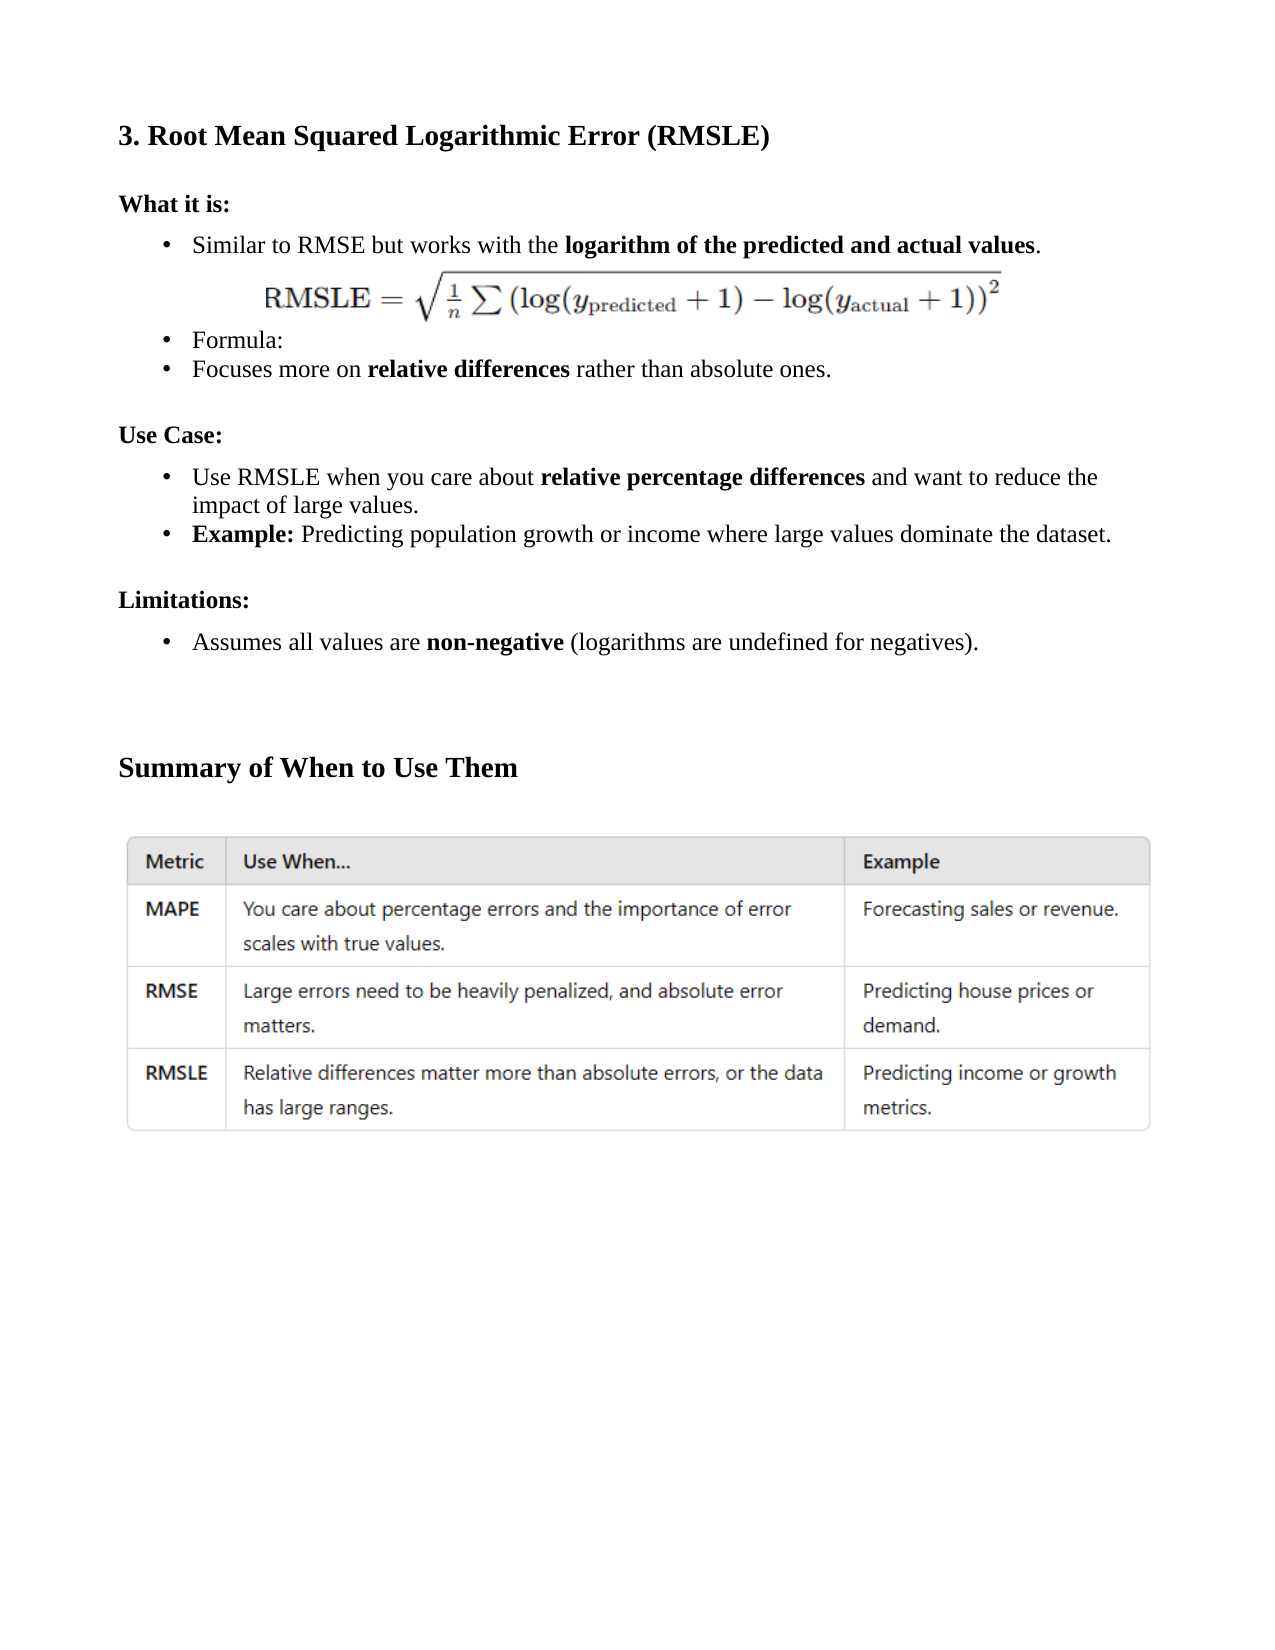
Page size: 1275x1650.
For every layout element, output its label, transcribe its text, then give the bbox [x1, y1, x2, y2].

list Similar to RMSE but works with the logarithm of the predicted and actual values. [162, 230, 1157, 259]
subtitle What it is: [118, 189, 1157, 218]
list Assumes all values are non-negative (logarithms are undefined for negatives). [162, 627, 1157, 656]
subtitle Limitations: [118, 586, 1157, 614]
subtitle 3. Root Mean Squared Logarithmic Error (RMSLE) [118, 118, 1157, 152]
list Use RMSLE when you care about relative percentage differences and want to reduce the impact of large values. [162, 462, 1157, 519]
list Example: Predicting population growth or income where large values dominate the dataset. [162, 519, 1157, 548]
subtitle Summary of When to Use Them [118, 751, 1157, 784]
picture [266, 259, 1009, 326]
picture [118, 825, 1157, 1135]
subtitle Use Case: [118, 421, 1157, 449]
list Focuses more on relative differences rather than absolute ones. [162, 354, 1157, 383]
list Formula: ​ [162, 259, 1157, 354]
